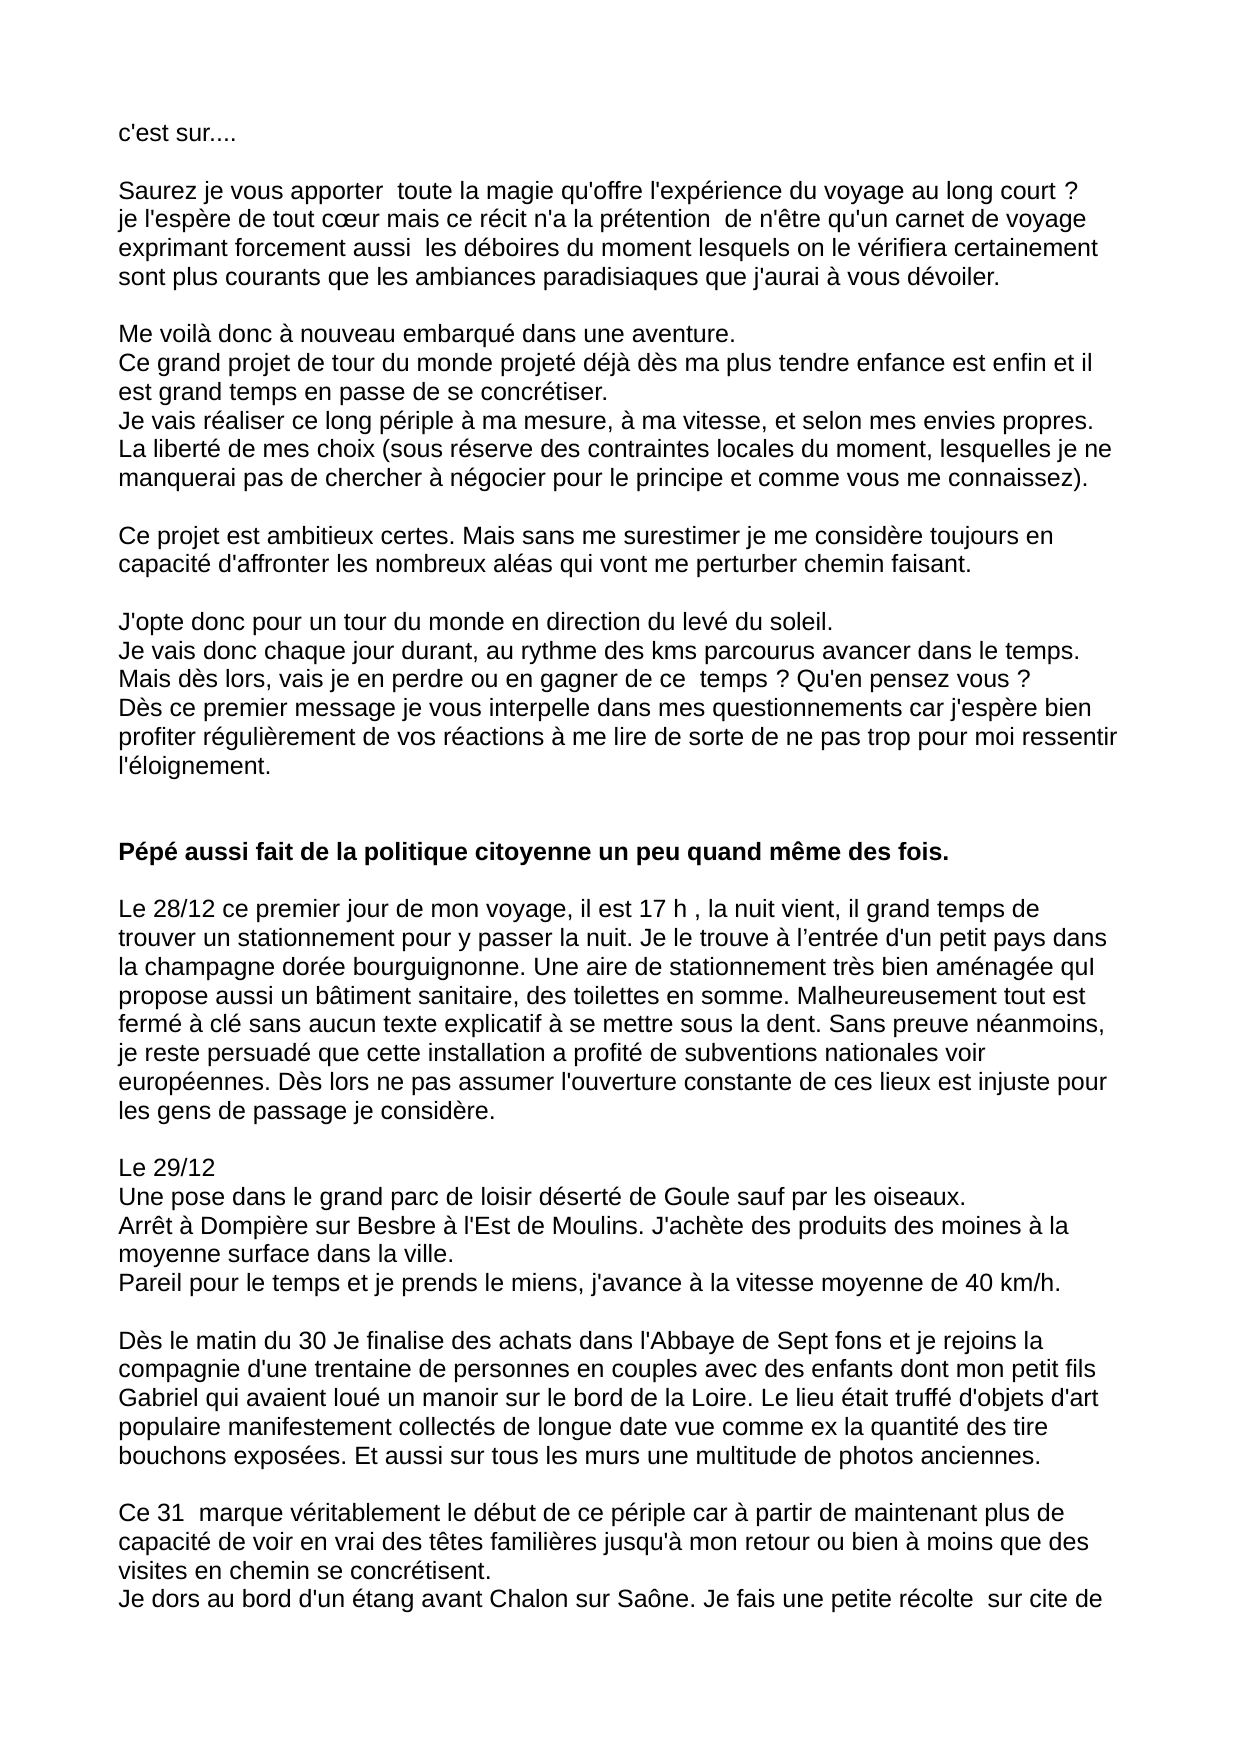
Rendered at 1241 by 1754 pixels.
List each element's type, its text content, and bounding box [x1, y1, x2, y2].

text je l'espère de tout cœur mais ce récit n'a la prétention de n'être qu'un carnet de voyage exprimant forcement aussi les déboires du moment lesquels on le vérifiera certainement sont plus courants que les ambiances paradisiaques que j'aurai à vous dévoiler. [118, 204, 1122, 291]
text Pépé aussi fait de la politique citoyenne un peu quand même des fois. [118, 837, 1122, 866]
text J'opte donc pour un tour du monde en direction du levé du soleil. [118, 607, 1122, 636]
text Ce projet est ambitieux certes. Mais sans me surestimer je me considère toujours en capacité d'affronter les nombreux aléas qui vont me perturber chemin faisant. [118, 521, 1122, 578]
text Je vais donc chaque jour durant, au rythme des kms parcourus avancer dans le temps. Mais dès lors, vais je en perdre ou en gagner de ce temps ? Qu'en pensez vous ? [118, 636, 1122, 693]
text c'est sur.... [118, 118, 1122, 176]
text Le 28/12 ce premier jour de mon voyage, il est 17 h , la nuit vient, il grand temps de trouver un stationnement pour y passer la nuit. Je le trouve à l’entrée d'un petit pays dans la champagne dorée bourguignonne. Une aire de stationnement très bien aménagée quI propose aussi un bâtiment sanitaire, des toilettes en somme. Malheureusement tout est fermé à clé sans aucun texte explicatif à se mettre sous la dent. Sans preuve néanmoins, je reste persuadé que cette installation a profité de subventions nationales voir européennes. Dès lors ne pas assumer l'ouverture constante de ces lieux est injuste pour les gens de passage je considère. Le 29/12 Une pose dans le grand parc de loisir déserté de Goule sauf par les oiseaux. Arrêt à Dompière sur Besbre à l'Est de Moulins. J'achète des produits des moines à la moyenne surface dans la ville. Pareil pour le temps et je prends le miens, j'avance à la vitesse moyenne de 40 km/h. Dès le matin du 30 Je finalise des achats dans l'Abbaye de Sept fons et je rejoins la compagnie d'une trentaine de personnes en couples avec des enfants dont mon petit fils Gabriel qui avaient loué un manoir sur le bord de la Loire. Le lieu était truffé d'objets d'art populaire manifestement collectés de longue date vue comme ex la quantité des tire bouchons exposées. Et aussi sur tous les murs une multitude de photos anciennes. Ce 31 marque véritablement le début de ce périple car à partir de maintenant plus de capacité de voir en vrai des têtes familières jusqu'à mon retour ou bien à moins que des visites en chemin se concrétisent. Je dors au bord d'un étang avant Chalon sur Saône. Je fais une petite récolte sur cite de [118, 894, 1122, 1613]
text Me voilà donc à nouveau embarqué dans une aventure. Ce grand projet de tour du monde projeté déjà dès ma plus tendre enfance est enfin et il est grand temps en passe de se concrétiser. Je vais réaliser ce long périple à ma mesure, à ma vitesse, et selon mes envies propres. La liberté de mes choix (sous réserve des contraintes locales du moment, lesquelles je ne manquerai pas de chercher à négocier pour le principe et comme vous me connaissez). [118, 291, 1122, 492]
text Dès ce premier message je vous interpelle dans mes questionnements car j'espère bien profiter régulièrement de vos réactions à me lire de sorte de ne pas trop pour moi ressentir l'éloignement. [118, 693, 1122, 779]
text Saurez je vous apporter toute la magie qu'offre l'expérience du voyage au long court ? [118, 176, 1122, 204]
